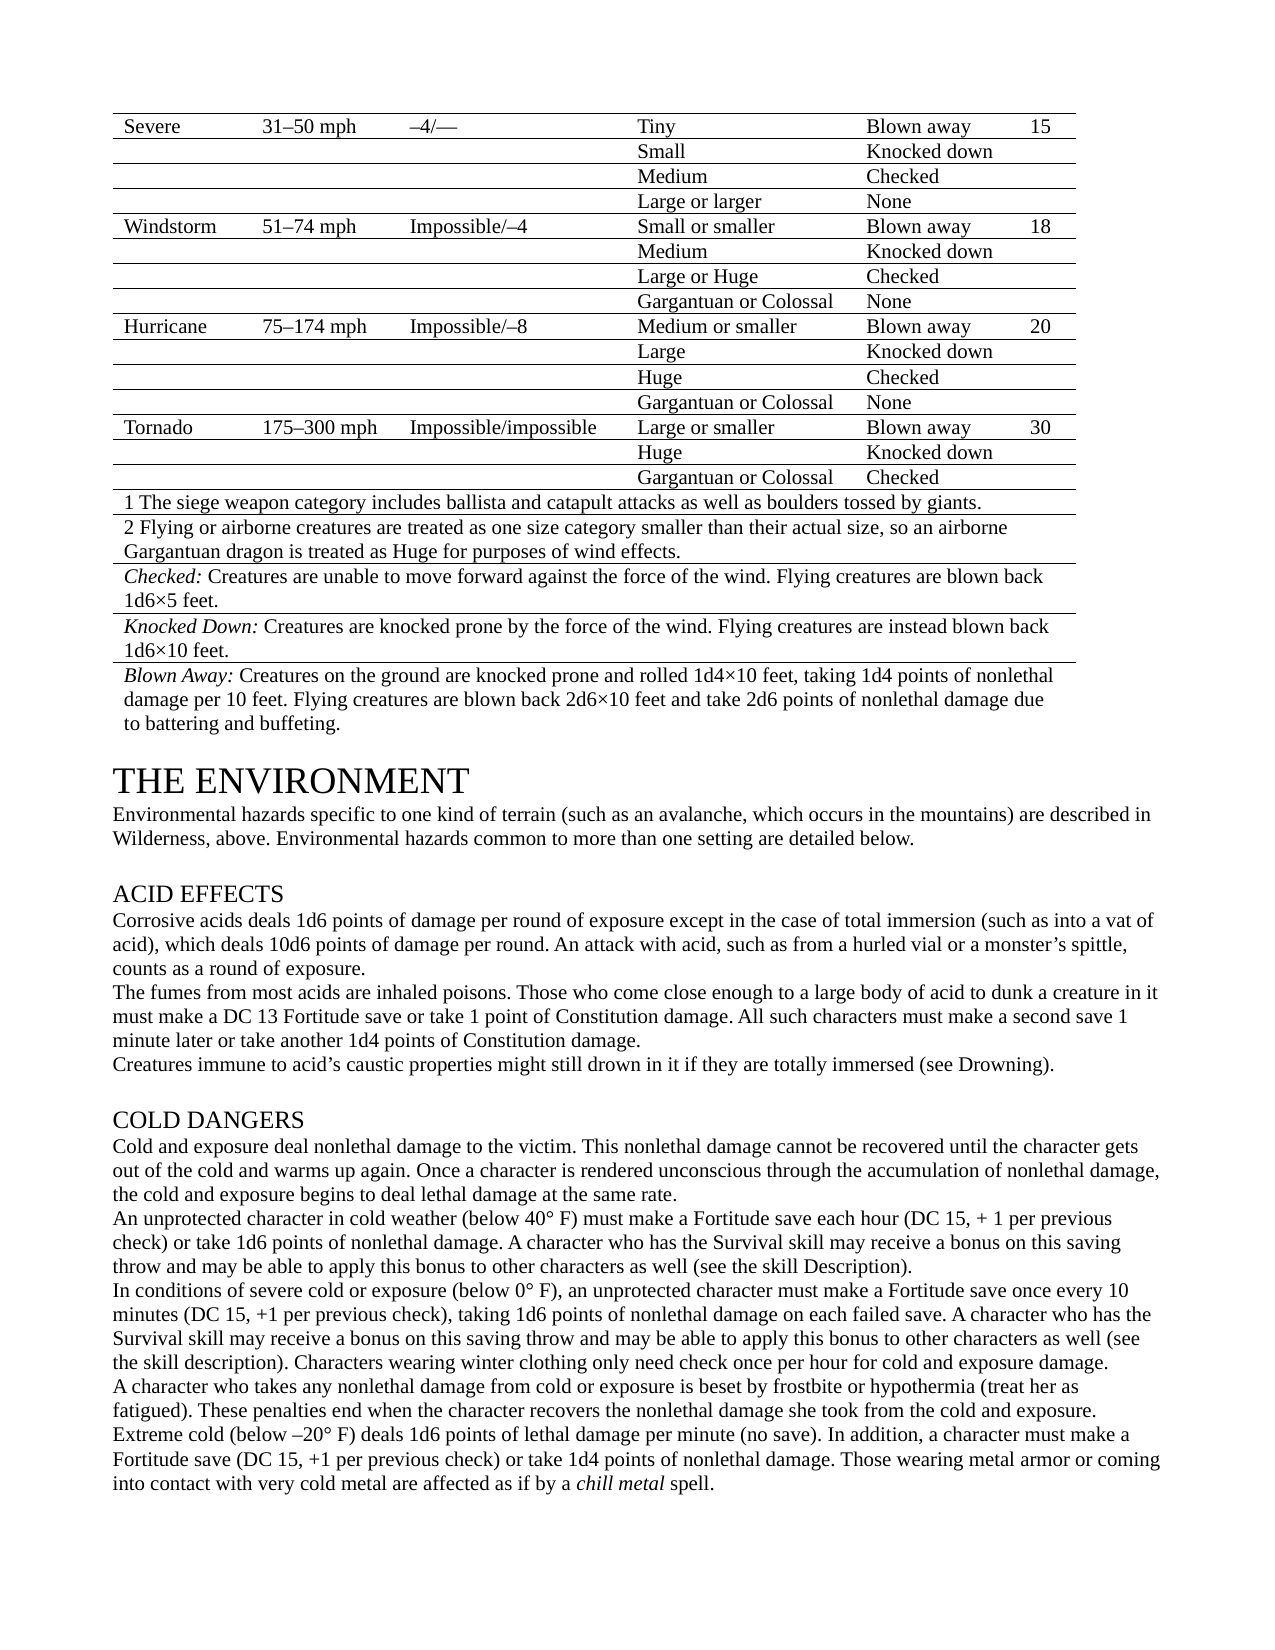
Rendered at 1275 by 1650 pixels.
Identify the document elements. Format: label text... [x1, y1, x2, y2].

table_cell Tiny [626, 114, 855, 138]
table_cell Gargantuan or Colossal [626, 465, 855, 489]
table_cell Large [626, 340, 855, 363]
table_cell [251, 340, 398, 363]
table_cell Huge [626, 365, 855, 389]
table_cell Blown away [855, 114, 1005, 138]
table_cell Windstorm [113, 214, 251, 238]
table_cell [1005, 340, 1076, 363]
table_cell Impossible/–4 [398, 214, 626, 238]
table_cell 1 The siege weapon category includes ballista and catapult attacks as well as boulders tossed by giants. [113, 490, 1076, 514]
table_cell None [855, 289, 1005, 313]
table_cell [251, 239, 398, 263]
table_cell [398, 365, 626, 389]
table_cell [251, 390, 398, 414]
table_cell [1005, 264, 1076, 288]
table_cell 18 [1005, 214, 1076, 238]
table_cell Large or Huge [626, 264, 855, 288]
table_cell [1005, 365, 1076, 389]
text Environmental hazards specific to one kind of terrain (such as an avalanche, which occurs in the mountains) are described in Wilderness, above. Environmental hazards common to more than one setting are detailed below. [112, 802, 1162, 850]
table_cell Blown away [855, 415, 1005, 439]
table_cell [398, 239, 626, 263]
table_cell Huge [626, 440, 855, 464]
table_cell [251, 139, 398, 163]
table_cell None [855, 189, 1005, 213]
table_cell 2 Flying or airborne creatures are treated as one size category smaller than their actual size, so an airborne Gargantuan dragon is treated as Huge for purposes of wind effects. [113, 515, 1076, 563]
table_cell [1005, 139, 1076, 163]
table_cell 51–74 mph [251, 214, 398, 238]
table_cell Medium [626, 164, 855, 188]
table_cell 31–50 mph [251, 114, 398, 138]
table_cell –4/— [398, 114, 626, 138]
table_cell Impossible/–8 [398, 314, 626, 338]
table_cell [398, 440, 626, 464]
table_cell [251, 189, 398, 213]
table_cell [113, 139, 251, 163]
table_cell Small [626, 139, 855, 163]
table_cell Knocked down [855, 139, 1005, 163]
table_cell [251, 289, 398, 313]
table_cell [251, 164, 398, 188]
table_cell 30 [1005, 415, 1076, 439]
table_cell Checked [855, 164, 1005, 188]
table_cell [398, 465, 626, 489]
table_cell Large or larger [626, 189, 855, 213]
table_cell [113, 465, 251, 489]
table_cell [251, 365, 398, 389]
table_cell Checked [855, 465, 1005, 489]
table_cell [398, 164, 626, 188]
table_cell [1005, 440, 1076, 464]
table_cell [398, 139, 626, 163]
table_cell Hurricane [113, 314, 251, 338]
table_cell Knocked down [855, 239, 1005, 263]
text Corrosive acids deals 1d6 points of damage per round of exposure except in the case of total immersion (such as into a vat of acid), which deals 10d6 points of damage per round. An attack with acid, such as from a hurled vial or a monster’s spittle, counts as a round of exposure. [112, 908, 1162, 980]
table_cell [1005, 164, 1076, 188]
table_cell [113, 289, 251, 313]
text In conditions of severe cold or exposure (below 0° F), an unprotected character must make a Fortitude save once every 10 minutes (DC 15, +1 per previous check), taking 1d6 points of nonlethal damage on each failed save. A character who has the Survival skill may receive a bonus on this saving throw and may be able to apply this bonus to other characters as well (see the skill description). Characters wearing winter clothing only need check once per hour for cold and exposure damage. [112, 1278, 1162, 1374]
table_cell Knocked Down: Creatures are knocked prone by the force of the wind. Flying creatures are instead blown back 1d6×10 feet. [113, 614, 1076, 662]
table_cell 15 [1005, 114, 1076, 138]
table_cell 75–174 mph [251, 314, 398, 338]
table_cell [113, 340, 251, 363]
table_cell [251, 440, 398, 464]
table_cell Checked [855, 264, 1005, 288]
table_cell [251, 465, 398, 489]
table_cell Checked: Creatures are unable to move forward against the force of the wind. Flying creatures are blown back 1d6×5 feet. [113, 564, 1076, 612]
table_cell [398, 340, 626, 363]
table_cell Checked [855, 365, 1005, 389]
table_cell [113, 365, 251, 389]
table_cell Gargantuan or Colossal [626, 289, 855, 313]
text COLD DANGERS [112, 1105, 1162, 1134]
table_cell [113, 440, 251, 464]
table_cell Blown Away: Creatures on the ground are knocked prone and rolled 1d4×10 feet, taking 1d4 points of nonlethal damage per 10 feet. Flying creatures are blown back 2d6×10 feet and take 2d6 points of nonlethal damage due to battering and buffeting. [113, 663, 1076, 735]
table_cell [398, 390, 626, 414]
table_cell Impossible/impossible [398, 415, 626, 439]
table_cell [113, 239, 251, 263]
table_cell Blown away [855, 214, 1005, 238]
table_cell None [855, 390, 1005, 414]
table_cell [398, 189, 626, 213]
text An unprotected character in cold weather (below 40° F) must make a Fortitude save each hour (DC 15, + 1 per previous check) or take 1d6 points of nonlethal damage. A character who has the Survival skill may receive a bonus on this saving throw and may be able to apply this bonus to other characters as well (see the skill Description). [112, 1206, 1162, 1278]
text A character who takes any nonlethal damage from cold or exposure is beset by frostbite or hypothermia (treat her as fatigued). These penalties end when the character recovers the nonlethal damage she took from the cold and exposure. [112, 1374, 1162, 1422]
table_cell 175–300 mph [251, 415, 398, 439]
text The fumes from most acids are inhaled poisons. Those who come close enough to a large body of acid to dunk a creature in it must make a DC 13 Fortitude save or take 1 point of Constitution damage. All such characters must make a second save 1 minute later or take another 1d4 points of Constitution damage. [112, 980, 1162, 1052]
table_cell Tornado [113, 415, 251, 439]
text Creatures immune to acid’s caustic properties might still drown in it if they are totally immersed (see Drowning). [112, 1052, 1162, 1076]
table_cell Blown away [855, 314, 1005, 338]
table_cell [1005, 239, 1076, 263]
table_cell [1005, 289, 1076, 313]
table_cell Knocked down [855, 340, 1005, 363]
table_cell [113, 264, 251, 288]
table_cell Medium or smaller [626, 314, 855, 338]
table_cell [113, 164, 251, 188]
table_cell Knocked down [855, 440, 1005, 464]
table_cell [398, 289, 626, 313]
text Cold and exposure deal nonlethal damage to the victim. This nonlethal damage cannot be recovered until the character gets out of the cold and warms up again. Once a character is rendered unconscious through the accumulation of nonlethal damage, the cold and exposure begins to deal lethal damage at the same rate. [112, 1134, 1162, 1206]
table_cell [1005, 189, 1076, 213]
text THE ENVIRONMENT [112, 759, 1162, 802]
table_cell Small or smaller [626, 214, 855, 238]
table_cell 20 [1005, 314, 1076, 338]
table_cell [1005, 465, 1076, 489]
table_cell [113, 189, 251, 213]
table_cell Severe [113, 114, 251, 138]
table_cell [113, 390, 251, 414]
text Extreme cold (below –20° F) deals 1d6 points of lethal damage per minute (no save). In addition, a character must make a Fortitude save (DC 15, +1 per previous check) or take 1d4 points of nonlethal damage. Those wearing metal armor or coming into contact with very cold metal are affected as if by a chill metal spell. [112, 1422, 1162, 1494]
table_cell [251, 264, 398, 288]
table_cell Medium [626, 239, 855, 263]
table_cell [398, 264, 626, 288]
table_cell [1005, 390, 1076, 414]
table_cell Large or smaller [626, 415, 855, 439]
text ACID EFFECTS [112, 879, 1162, 908]
table_cell Gargantuan or Colossal [626, 390, 855, 414]
